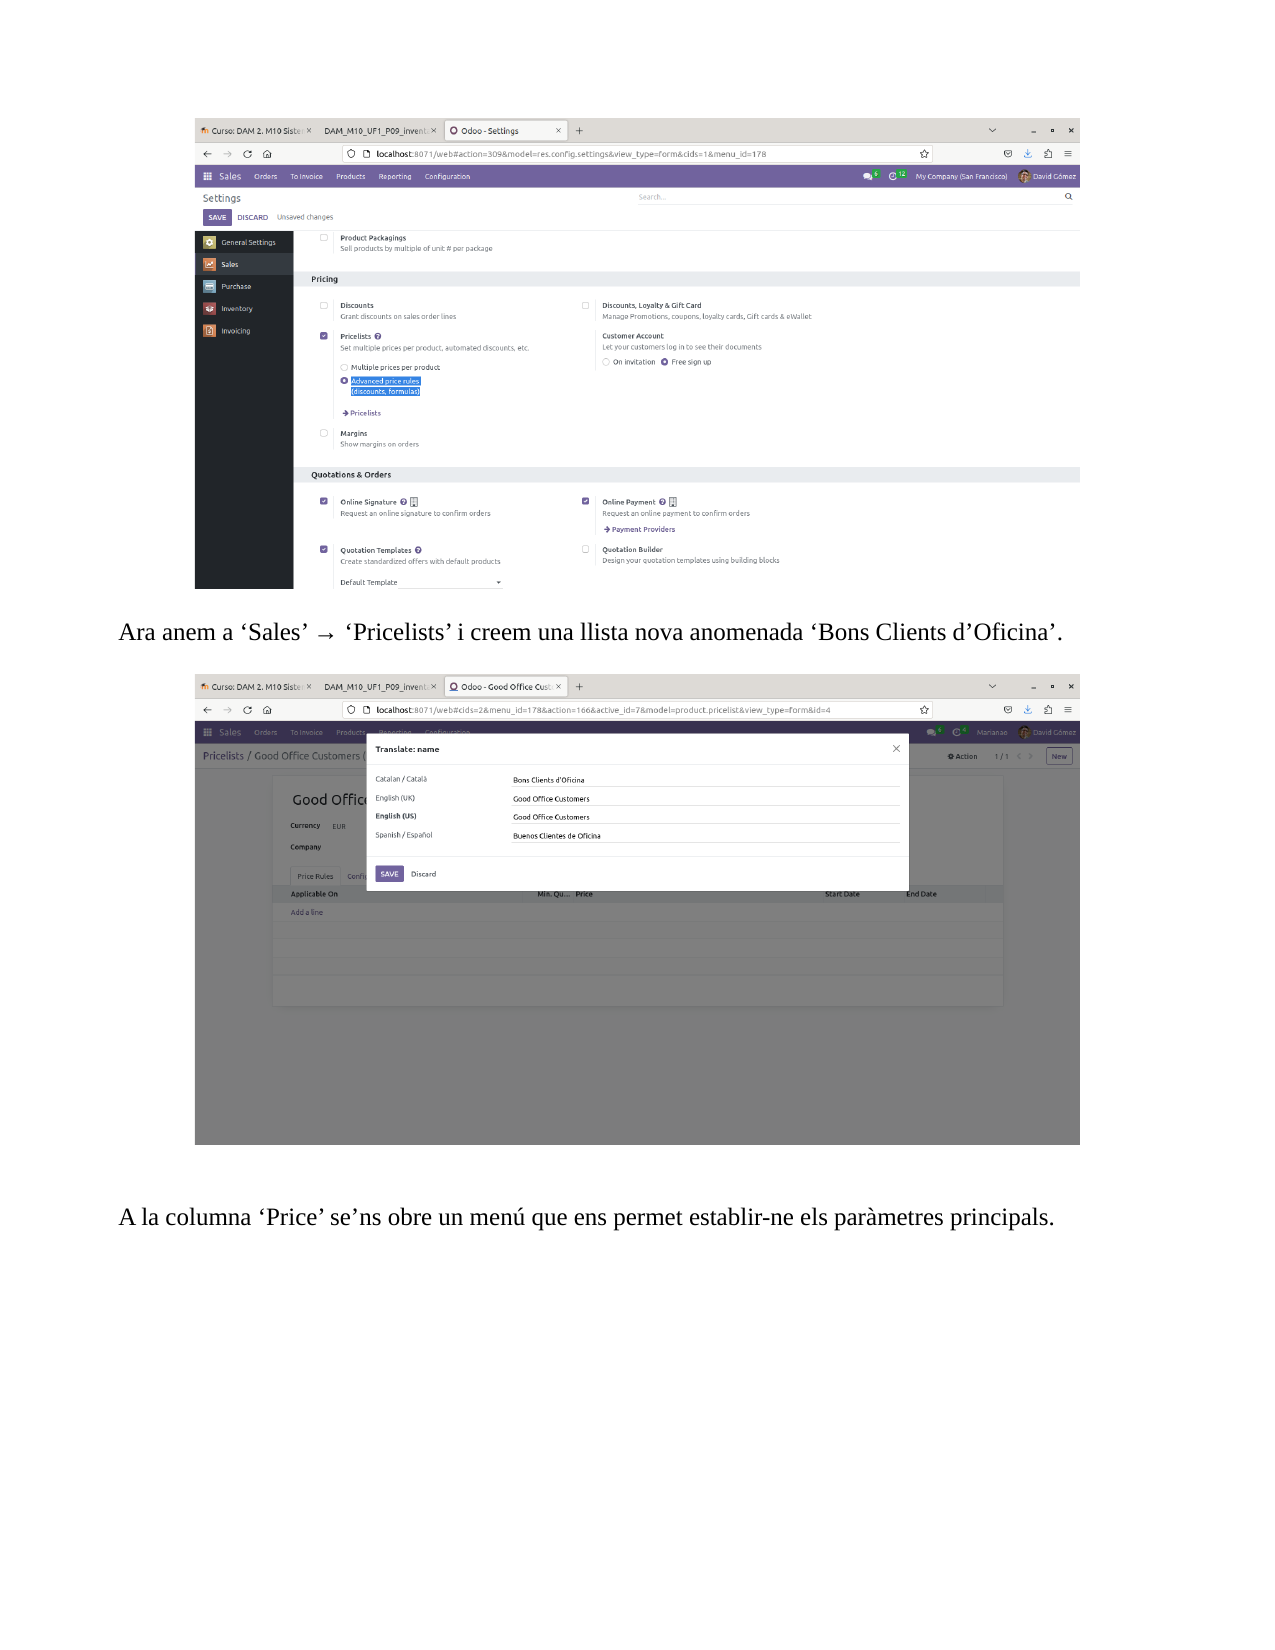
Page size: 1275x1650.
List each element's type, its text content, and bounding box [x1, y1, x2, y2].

text Ara anem a ‘Sales’ → ‘Pricelists’ i creem una llista nova anomenada ‘Bons Clients d’Oficina’. [118, 617, 1157, 646]
text A la columna ‘Price’ se’ns obre un menú que ens permet establir-ne els paràmetres principals. [118, 1202, 1157, 1231]
picture [194, 674, 1080, 1145]
picture [194, 118, 1080, 589]
